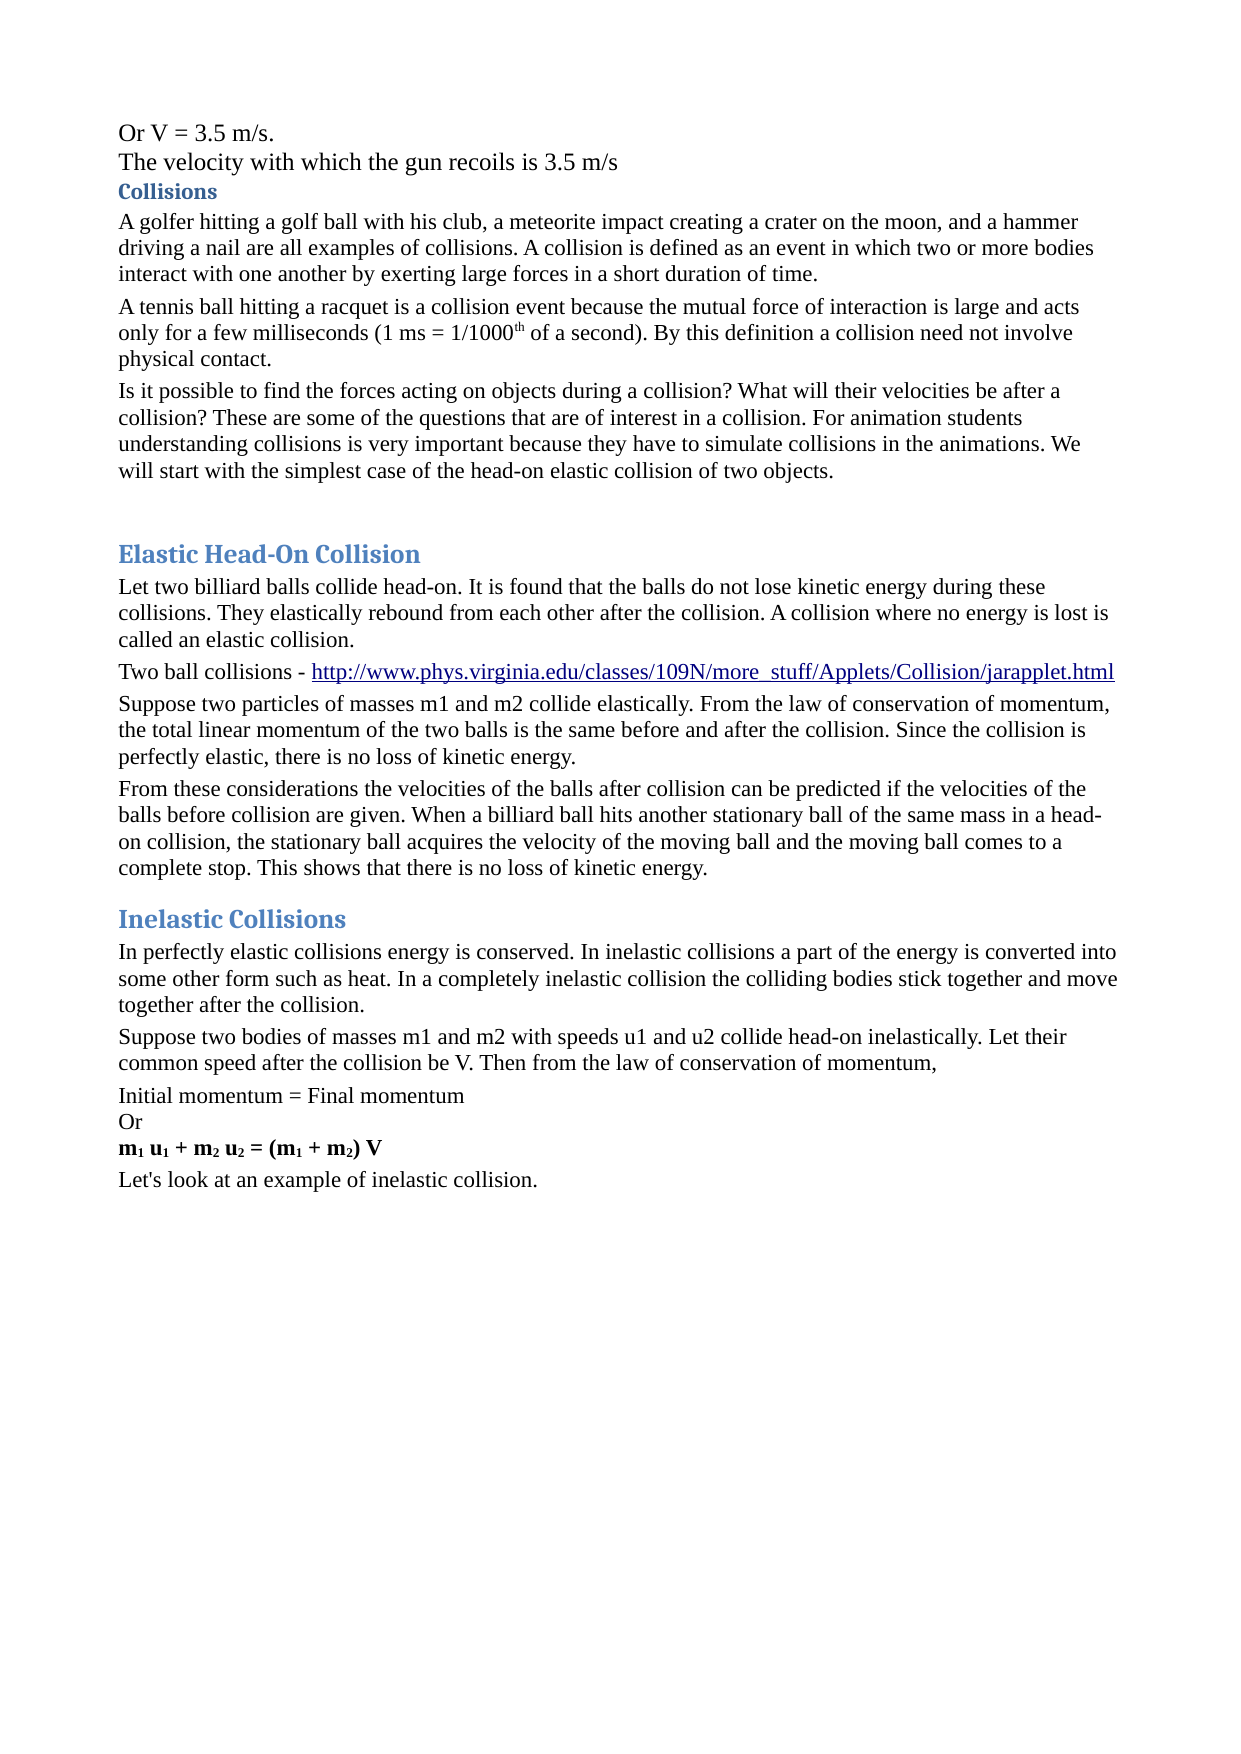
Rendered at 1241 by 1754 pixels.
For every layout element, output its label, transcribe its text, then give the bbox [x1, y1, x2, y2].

subtitle Elastic Head-On Collision [118, 539, 1122, 570]
text Initial momentum = Final momentum Or m1 u1 + m2 u2 = (m1 + m2) V [118, 1082, 1122, 1161]
text Is it possible to find the forces acting on objects during a collision? What will their velocities be after a collision? These are some of the questions that are of interest in a collision. For animation students understanding collisions is very important because they have to simulate collisions in the animations. We will start with the simplest case of the head-on elastic collision of two objects. [118, 378, 1122, 483]
text A golfer hitting a golf ball with his club, a meteorite impact creating a crater on the moon, and a hammer driving a nail are all examples of collisions. A collision is defined as an event in which two or more bodies interact with one another by exerting large forces in a short duration of time. [118, 208, 1122, 287]
subtitle Inelastic Collisions [118, 904, 1122, 935]
text A tennis ball hitting a racquet is a collision event because the mutual force of interaction is large and acts only for a few milliseconds (1 ms = 1/1000th of a second). By this definition a collision need not involve physical contact. [118, 293, 1122, 372]
text Two ball collisions - http://www.phys.virginia.edu/classes/109N/more_stuff/Applets/Collision/jarapplet.html [118, 658, 1122, 684]
text Let's look at an example of inelastic collision. [118, 1167, 1122, 1193]
text Suppose two particles of masses m1 and m2 collide elastically. From the law of conservation of momentum, the total linear momentum of the two balls is the same before and after the collision. Since the collision is perfectly elastic, there is no loss of kinetic energy. [118, 690, 1122, 769]
text Suppose two bodies of masses m1 and m2 with speeds u1 and u2 collide head-on inelastically. Let their common speed after the collision be V. Then from the law of conservation of momentum, [118, 1023, 1122, 1076]
subtitle Collisions [118, 178, 1122, 205]
text In perfectly elastic collisions energy is conserved. In inelastic collisions a part of the energy is converted into some other form such as heat. In a completely inelastic collision the colliding bodies stick together and move together after the collision. [118, 938, 1122, 1017]
text Or V = 3.5 m/s. The velocity with which the gun recoils is 3.5 m/s [118, 118, 1122, 176]
text Let two billiard balls collide head-on. It is found that the balls do not lose kinetic energy during these collisions. They elastically rebound from each other after the collision. A collision where no energy is lost is called an elastic collision. [118, 573, 1122, 652]
text From these considerations the velocities of the balls after collision can be predicted if the velocities of the balls before collision are given. When a billiard ball hits another stationary ball of the same mass in a head- on collision, the stationary ball acquires the velocity of the moving ball and the moving ball comes to a complete stop. This shows that there is no loss of kinetic energy. [118, 775, 1122, 880]
